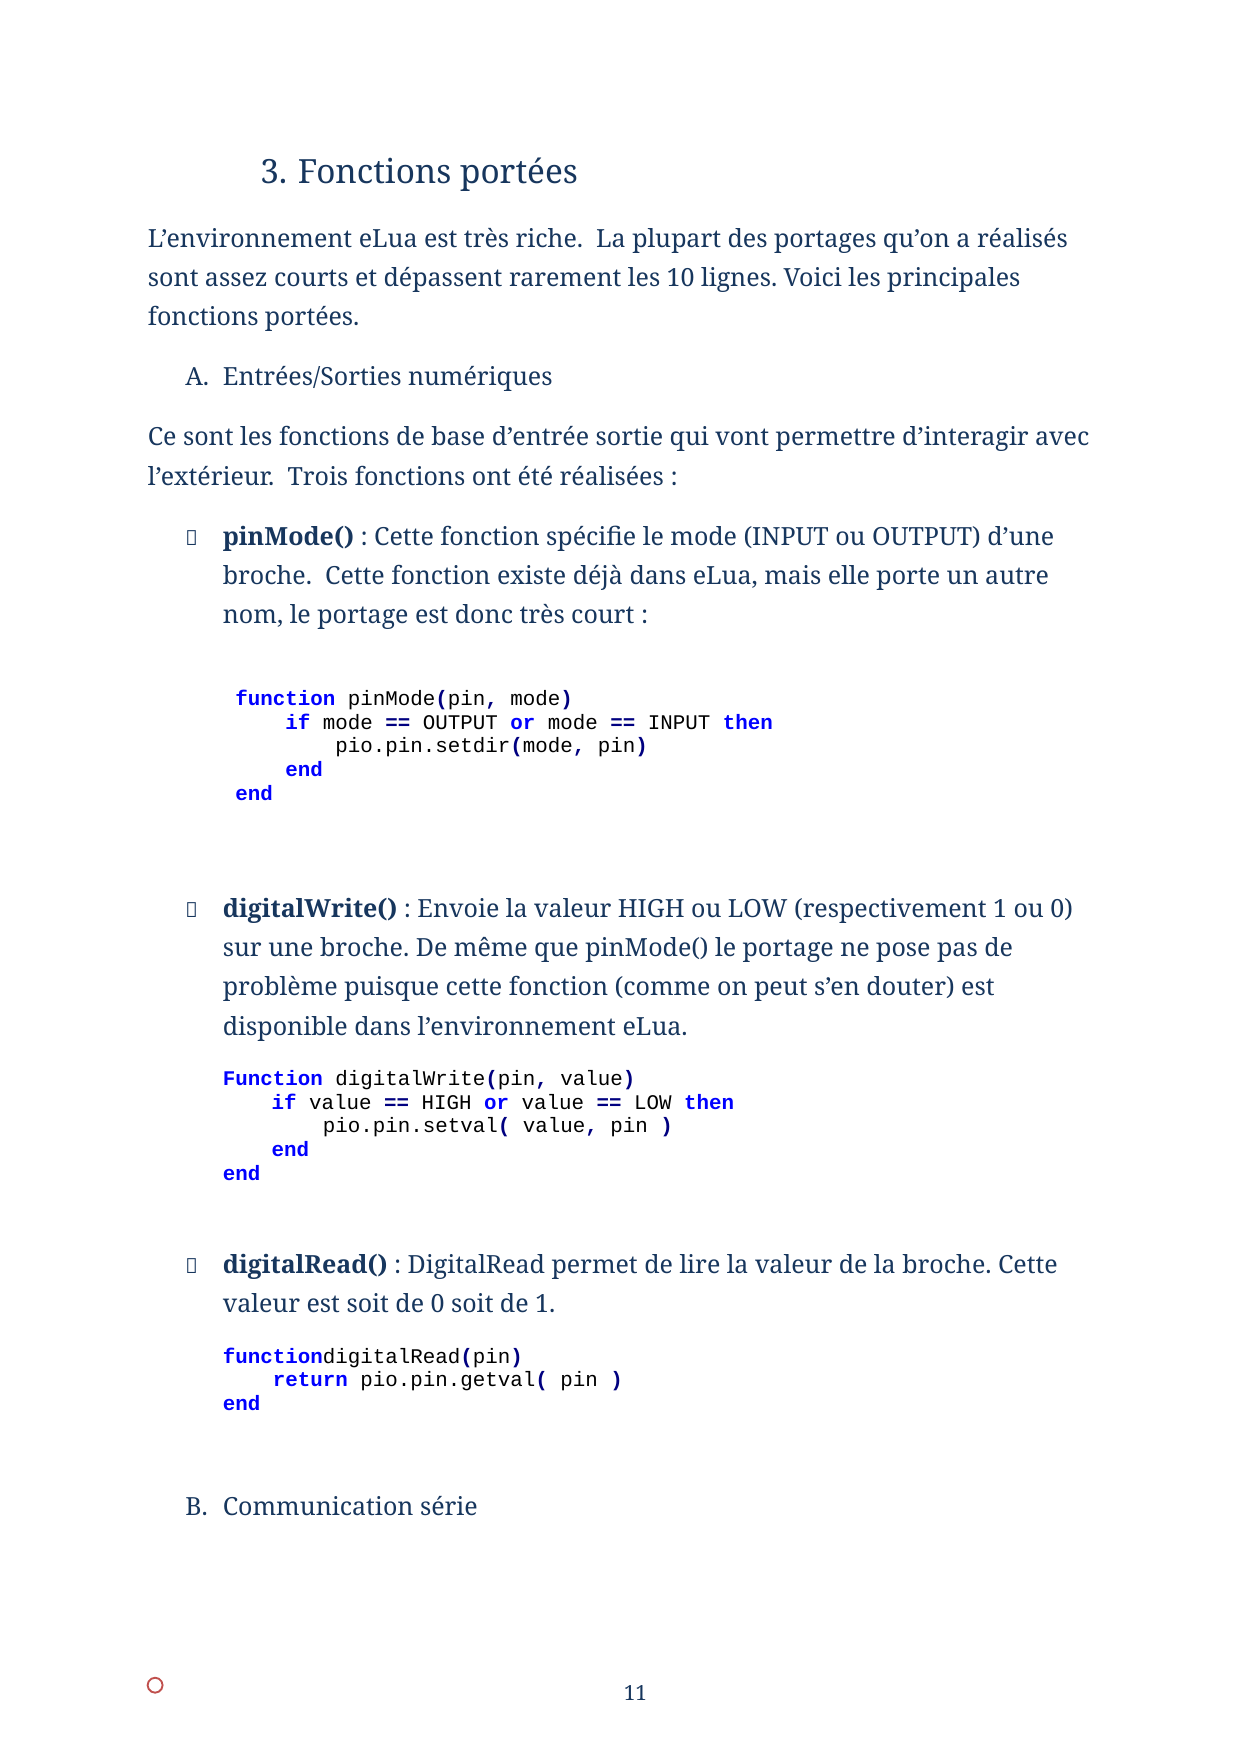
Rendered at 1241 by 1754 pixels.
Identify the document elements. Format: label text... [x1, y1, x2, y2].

text L’environnement eLua est très riche. La plupart des portages qu’on a réalisés sont assez courts et dépassent rarement les 10 lignes. Voici les principales fonctions portées. [148, 221, 1093, 333]
list Entrées/Sorties numériques [185, 359, 1093, 393]
list pio.pin.setdir(mode, pin) [148, 735, 1093, 759]
text Ce sont les fonctions de base d’entrée sortie qui vont permettre d’interagir avec l’extérieur. Trois fonctions ont été réalisées : [148, 419, 1093, 492]
list end [148, 1393, 1093, 1417]
text Function digitalWrite(pin, value) [148, 1068, 1093, 1092]
list if mode == OUTPUT or mode == INPUT then [148, 712, 1093, 735]
list digitalWrite() : Envoie la valeur HIGH ou LOW (respectivement 1 ou 0) sur une broche. De même que pinMode() le portage ne pose pas de problème puisque cette fonction (comme on peut s’en douter) est disponible dans l’environnement eLua. [185, 891, 1093, 1042]
list end [148, 759, 1093, 783]
list Fonctions portées [260, 148, 1093, 193]
text if value == HIGH or value == LOW then [148, 1092, 1093, 1116]
list function pinMode(pin, mode) [148, 688, 1093, 712]
text return pio.pin.getval( pin ) [148, 1369, 1093, 1393]
text pio.pin.setval( value, pin ) [148, 1116, 1093, 1139]
text functiondigitalRead(pin) [148, 1346, 1093, 1369]
text end [148, 1139, 1093, 1163]
list end [148, 783, 1093, 806]
list Communication série [185, 1489, 1093, 1523]
list pinMode() : Cette fonction spécifie le mode (INPUT ou OUTPUT) d’une broche. Cette fonction existe déjà dans eLua, mais elle porte un autre nom, le portage est donc très court : [185, 518, 1093, 663]
list digitalRead() : DigitalRead permet de lire la valeur de la broche. Cette valeur est soit de 0 soit de 1. [185, 1246, 1093, 1320]
text end [148, 1163, 1093, 1186]
